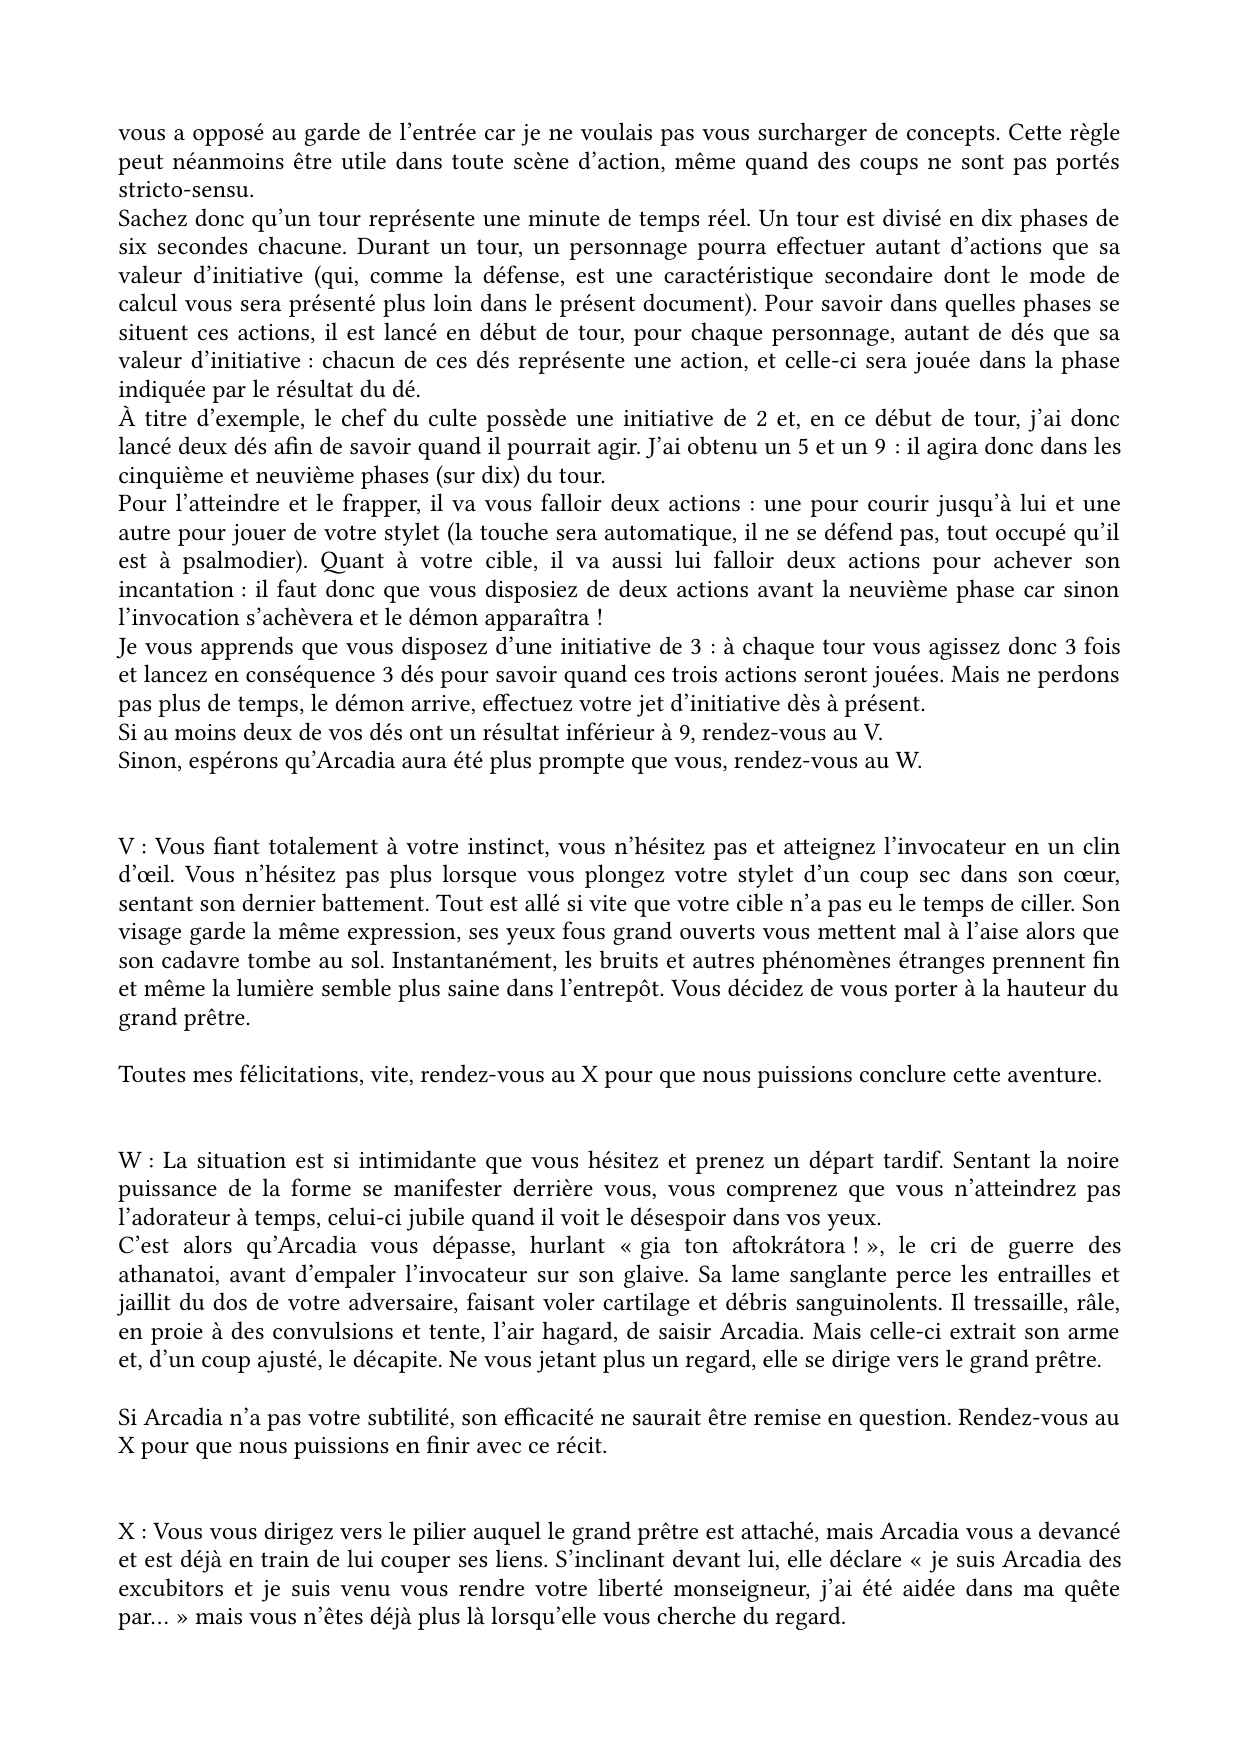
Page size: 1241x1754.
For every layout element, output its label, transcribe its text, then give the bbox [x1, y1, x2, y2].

text vous a opposé au garde de l’entrée car je ne voulais pas vous surcharger de concepts. Cette règle peut néanmoins être utile dans toute scène d’action, même quand des coups ne sont pas portés stricto-sensu. [118, 118, 1122, 204]
text W : La situation est si intimidante que vous hésitez et prenez un départ tardif. Sentant la noire puissance de la forme se manifester derrière vous, vous comprenez que vous n’atteindrez pas l’adorateur à temps, celui-ci jubile quand il voit le désespoir dans vos yeux. [118, 1146, 1122, 1231]
text Sinon, espérons qu’Arcadia aura été plus prompte que vous, rendez-vous au W. [118, 746, 1122, 774]
text V : Vous fiant totalement à votre instinct, vous n’hésitez pas et atteignez l’invocateur en un clin d’œil. Vous n’hésitez pas plus lorsque vous plongez votre stylet d’un coup sec dans son cœur, sentant son dernier battement. Tout est allé si vite que votre cible n’a pas eu le temps de ciller. Son visage garde la même expression, ses yeux fous grand ouverts vous mettent mal à l’aise alors que son cadavre tombe au sol. Instantanément, les bruits et autres phénomènes étranges prennent fin et même la lumière semble plus saine dans l’entrepôt. Vous décidez de vous porter à la hauteur du grand prêtre. [118, 832, 1122, 1031]
text Sachez donc qu’un tour représente une minute de temps réel. Un tour est divisé en dix phases de six secondes chacune. Durant un tour, un personnage pourra effectuer autant d’actions que sa valeur d’initiative (qui, comme la défense, est une caractéristique secondaire dont le mode de calcul vous sera présenté plus loin dans le présent document). Pour savoir dans quelles phases se situent ces actions, il est lancé en début de tour, pour chaque personnage, autant de dés que sa valeur d’initiative : chacun de ces dés représente une action, et celle-ci sera jouée dans la phase indiquée par le résultat du dé. [118, 204, 1122, 403]
text Toutes mes félicitations, vite, rendez-vous au X pour que nous puissions conclure cette aventure. [118, 1060, 1122, 1088]
text Si Arcadia n’a pas votre subtilité, son efficacité ne saurait être remise en question. Rendez-vous au X pour que nous puissions en finir avec ce récit. [118, 1402, 1122, 1459]
text Si au moins deux de vos dés ont un résultat inférieur à 9, rendez-vous au V. [118, 717, 1122, 746]
text C’est alors qu’Arcadia vous dépasse, hurlant « gia ton aftokrátora ! », le cri de guerre des athanatoi, avant d’empaler l’invocateur sur son glaive. Sa lame sanglante perce les entrailles et jaillit du dos de votre adversaire, faisant voler cartilage et débris sanguinolents. Il tressaille, râle, en proie à des convulsions et tente, l’air hagard, de saisir Arcadia. Mais celle-ci extrait son arme et, d’un coup ajusté, le décapite. Ne vous jetant plus un regard, elle se dirige vers le grand prêtre. [118, 1231, 1122, 1374]
text À titre d’exemple, le chef du culte possède une initiative de 2 et, en ce début de tour, j’ai donc lancé deux dés afin de savoir quand il pourrait agir. J’ai obtenu un 5 et un 9 : il agira donc dans les cinquième et neuvième phases (sur dix) du tour. [118, 403, 1122, 489]
text Pour l’atteindre et le frapper, il va vous falloir deux actions : une pour courir jusqu’à lui et une autre pour jouer de votre stylet (la touche sera automatique, il ne se défend pas, tout occupé qu’il est à psalmodier). Quant à votre cible, il va aussi lui falloir deux actions pour achever son incantation : il faut donc que vous disposiez de deux actions avant la neuvième phase car sinon l’invocation s’achèvera et le démon apparaîtra ! [118, 489, 1122, 632]
text Je vous apprends que vous disposez d’une initiative de 3 : à chaque tour vous agissez donc 3 fois et lancez en conséquence 3 dés pour savoir quand ces trois actions seront jouées. Mais ne perdons pas plus de temps, le démon arrive, effectuez votre jet d’initiative dès à présent. [118, 632, 1122, 717]
text X : Vous vous dirigez vers le pilier auquel le grand prêtre est attaché, mais Arcadia vous a devancé et est déjà en train de lui couper ses liens. S’inclinant devant lui, elle déclare « je suis Arcadia des excubitors et je suis venu vous rendre votre liberté monseigneur, j’ai été aidée dans ma quête par... » mais vous n’êtes déjà plus là lorsqu’elle vous cherche du regard. [118, 1517, 1122, 1631]
